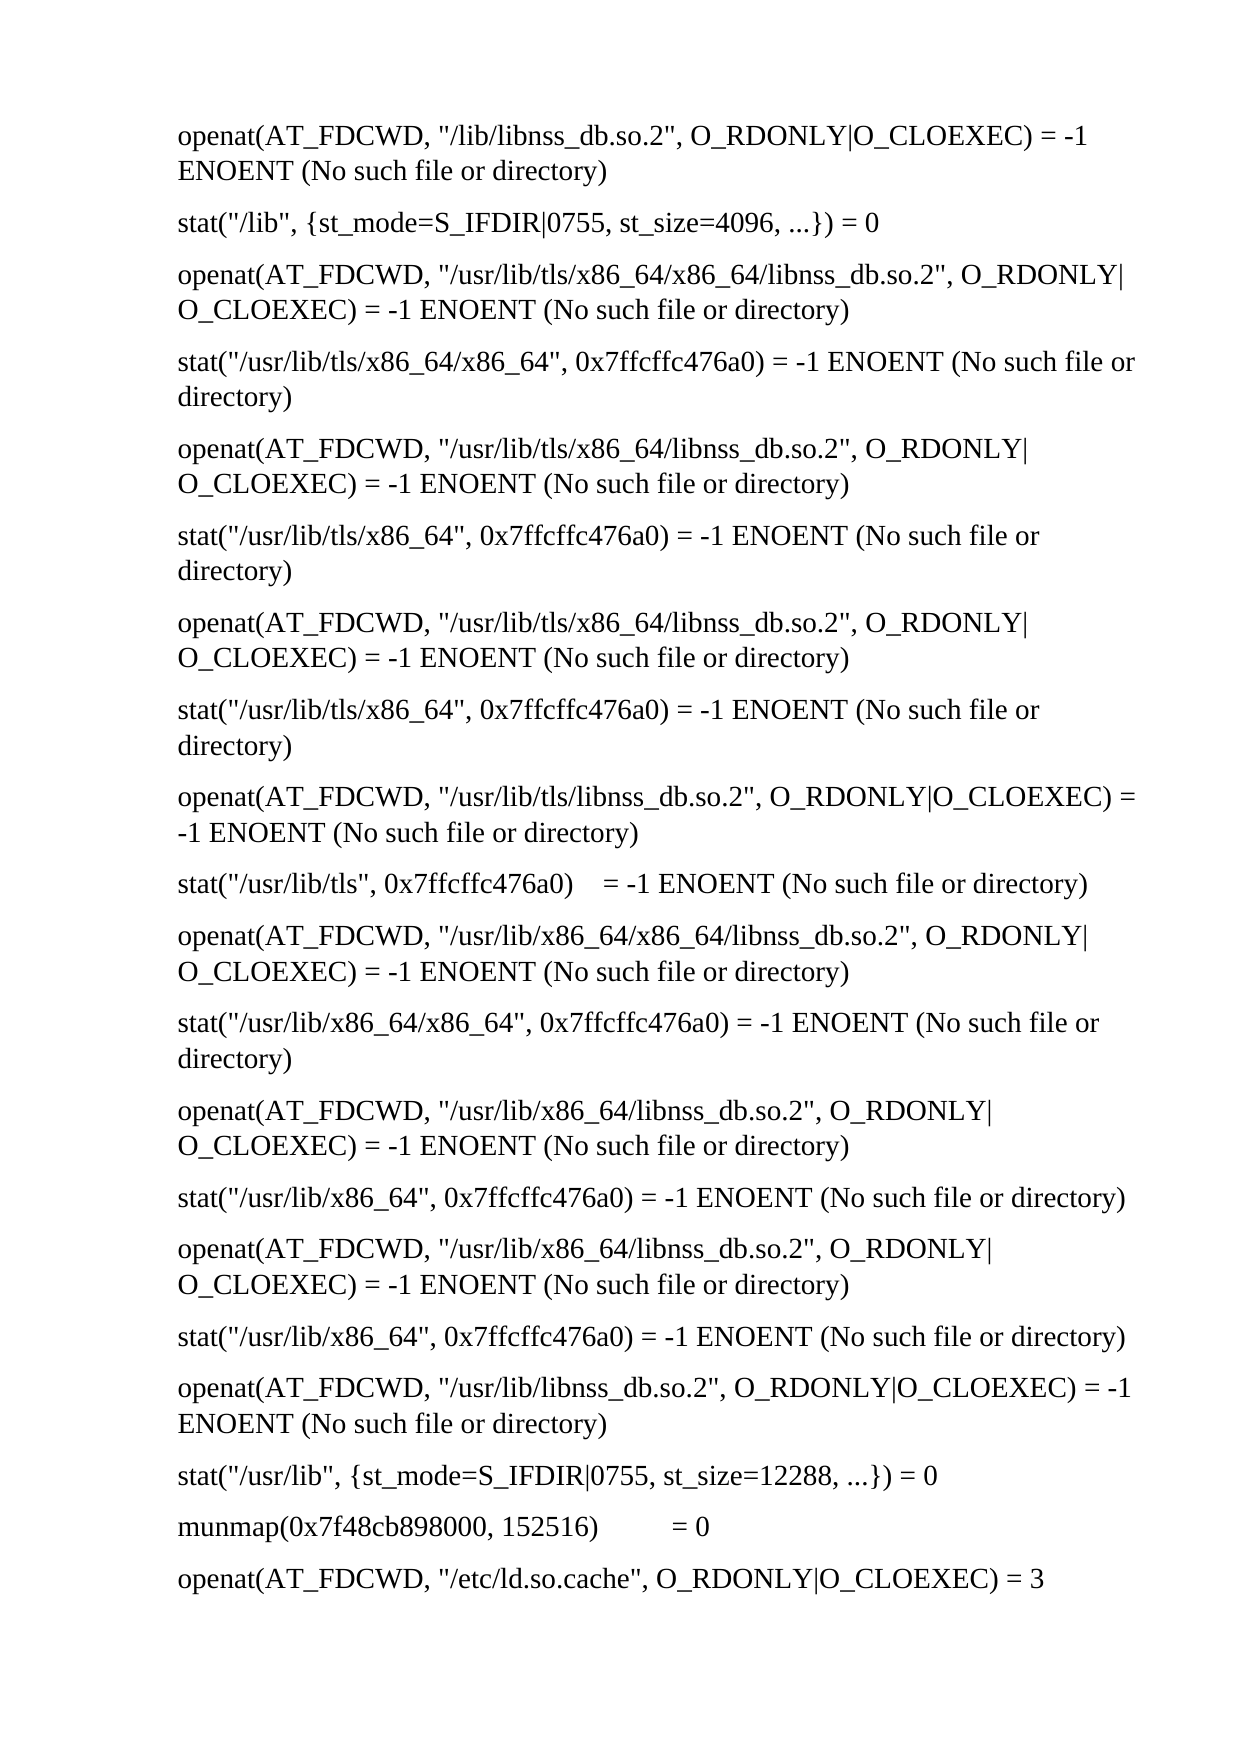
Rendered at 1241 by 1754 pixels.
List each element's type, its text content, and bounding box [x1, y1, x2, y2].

text stat("/usr/lib/tls/x86_64", 0x7ffcffc476a0) = -1 ENOENT (No such file or directory) [177, 518, 1152, 587]
text openat(AT_FDCWD, "/usr/lib/tls/x86_64/libnss_db.so.2", O_RDONLY|O_CLOEXEC) = -1 ENOENT (No such file or directory) [177, 431, 1152, 500]
text stat("/usr/lib/tls/x86_64", 0x7ffcffc476a0) = -1 ENOENT (No such file or directory) [177, 692, 1152, 761]
text openat(AT_FDCWD, "/usr/lib/x86_64/libnss_db.so.2", O_RDONLY|O_CLOEXEC) = -1 ENOENT (No such file or directory) [177, 1232, 1152, 1300]
text openat(AT_FDCWD, "/usr/lib/tls/libnss_db.so.2", O_RDONLY|O_CLOEXEC) = -1 ENOENT (No such file or directory) [177, 779, 1152, 848]
text openat(AT_FDCWD, "/usr/lib/x86_64/libnss_db.so.2", O_RDONLY|O_CLOEXEC) = -1 ENOENT (No such file or directory) [177, 1093, 1152, 1161]
text openat(AT_FDCWD, "/usr/lib/x86_64/x86_64/libnss_db.so.2", O_RDONLY|O_CLOEXEC) = -1 ENOENT (No such file or directory) [177, 918, 1152, 987]
text stat("/usr/lib/x86_64", 0x7ffcffc476a0) = -1 ENOENT (No such file or directory) [177, 1180, 1152, 1213]
text openat(AT_FDCWD, "/lib/libnss_db.so.2", O_RDONLY|O_CLOEXEC) = -1 ENOENT (No such file or directory) [177, 118, 1152, 187]
text stat("/usr/lib/x86_64", 0x7ffcffc476a0) = -1 ENOENT (No such file or directory) [177, 1319, 1152, 1352]
text stat("/usr/lib/tls/x86_64/x86_64", 0x7ffcffc476a0) = -1 ENOENT (No such file or directory) [177, 344, 1152, 413]
text openat(AT_FDCWD, "/etc/ld.so.cache", O_RDONLY|O_CLOEXEC) = 3 [177, 1561, 1152, 1595]
text stat("/lib", {st_mode=S_IFDIR|0755, st_size=4096, ...}) = 0 [177, 205, 1152, 239]
text munmap(0x7f48cb898000, 152516) = 0 [177, 1509, 1152, 1543]
text openat(AT_FDCWD, "/usr/lib/libnss_db.so.2", O_RDONLY|O_CLOEXEC) = -1 ENOENT (No such file or directory) [177, 1371, 1152, 1439]
text stat("/usr/lib/x86_64/x86_64", 0x7ffcffc476a0) = -1 ENOENT (No such file or directory) [177, 1006, 1152, 1074]
text stat("/usr/lib/tls", 0x7ffcffc476a0) = -1 ENOENT (No such file or directory) [177, 867, 1152, 900]
text openat(AT_FDCWD, "/usr/lib/tls/x86_64/x86_64/libnss_db.so.2", O_RDONLY|O_CLOEXEC) = -1 ENOENT (No such file or directory) [177, 257, 1152, 326]
text stat("/usr/lib", {st_mode=S_IFDIR|0755, st_size=12288, ...}) = 0 [177, 1458, 1152, 1491]
text openat(AT_FDCWD, "/usr/lib/tls/x86_64/libnss_db.so.2", O_RDONLY|O_CLOEXEC) = -1 ENOENT (No such file or directory) [177, 605, 1152, 674]
